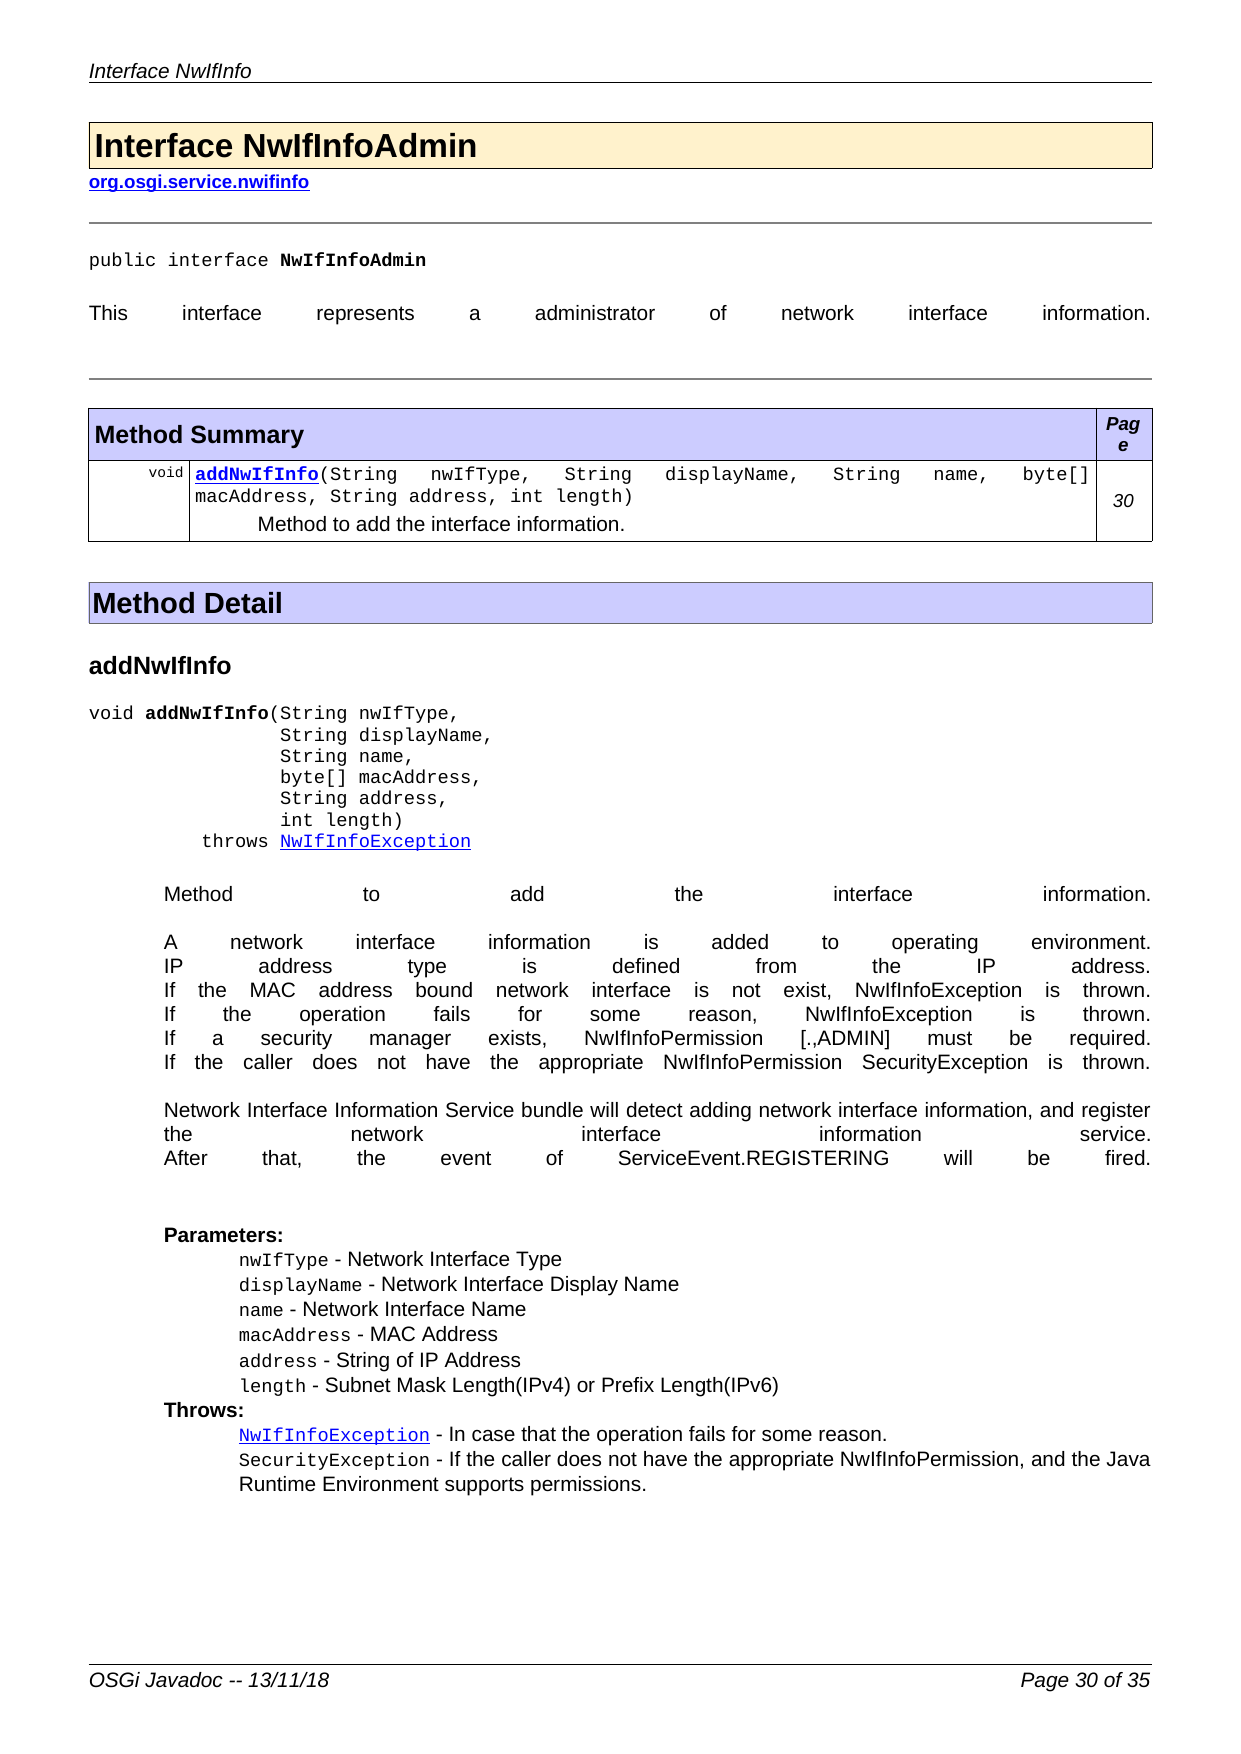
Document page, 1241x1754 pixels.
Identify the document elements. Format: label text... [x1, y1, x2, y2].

text name - Network Interface Name [238, 1297, 1152, 1322]
text displayName - Network Interface Display Name [238, 1272, 1152, 1297]
table_header Method Summary [89, 409, 1096, 460]
text org.osgi.service.nwifinfo [88, 171, 1152, 193]
text Throws: [163, 1398, 1152, 1422]
table_cell 30 [1097, 461, 1152, 541]
text This interface represents a administrator of network interface information. [88, 301, 1152, 349]
subtitle Method Detail [90, 583, 1152, 623]
text Parameters: [163, 1223, 1152, 1247]
text nwIfType - Network Interface Type [238, 1247, 1152, 1272]
table_cell addNwIfInfo(String nwIfType, String displayName, String name, byte[] macAddress, String address, int length) Method to add the interface information. [190, 461, 1096, 541]
text NwIfInfoException - In case that the operation fails for some reason. [238, 1422, 1152, 1447]
subtitle Interface NwIfInfoAdmin [90, 123, 1152, 168]
table_header Page [1097, 409, 1152, 460]
subtitle addNwIfInfo [88, 651, 1152, 680]
text macAddress - MAC Address [238, 1322, 1152, 1347]
text SecurityException - If the caller does not have the appropriate NwIfInfoPermission, and the Java Runtime Environment supports permissions. [238, 1447, 1152, 1496]
text public interface NwIfInfoAdmin [88, 250, 1152, 272]
text Method to add the interface information. A network interface information is added to operating environment. IP address type is defined from the IP address. If the MAC address bound network interface is not exist, NwIfInfoException is thrown. If the operation fails for some reason, NwIfInfoException is thrown. If a security manager exists, NwIfInfoPermission [.,ADMIN] must be required. If the caller does not have the appropriate NwIfInfoPermission SecurityException is thrown. Network Interface Information Service bundle will detect adding network interface information, and register the network interface information service. After that, the event of ServiceEvent.REGISTERING will be fired. [163, 882, 1152, 1193]
text length - Subnet Mask Length(IPv4) or Prefix Length(IPv6) [238, 1373, 1152, 1398]
table_cell void [89, 461, 189, 541]
text address - String of IP Address [238, 1347, 1152, 1373]
text void addNwIfInfo(String nwIfType, String displayName, String name, byte[] macAddress, String address, int length) throws NwIfInfoException [88, 704, 1152, 853]
